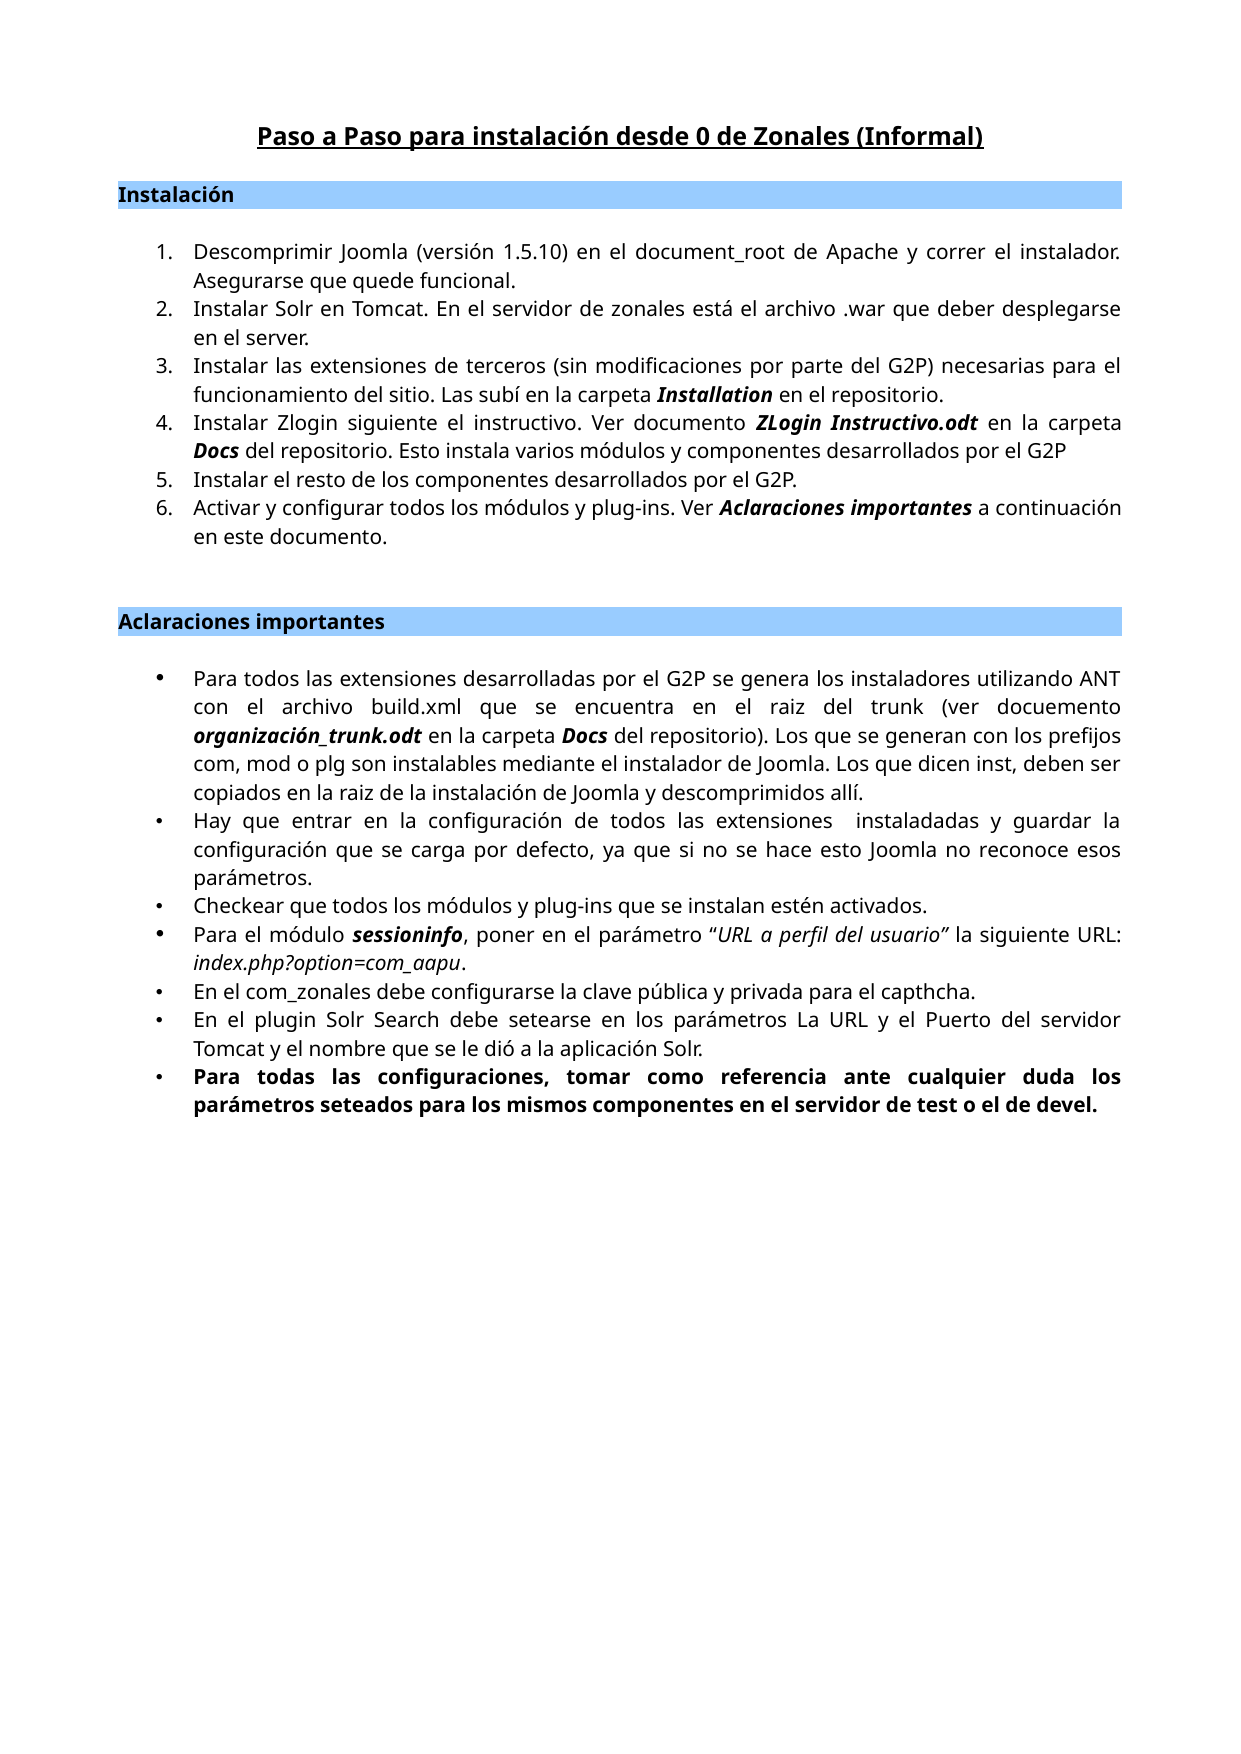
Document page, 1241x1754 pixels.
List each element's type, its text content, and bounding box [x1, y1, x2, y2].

list Para todos las extensiones desarrolladas por el G2P se genera los instaladores utilizando ANT con el archivo build.xml que se encuentra en el raiz del trunk (ver docuemento organización_trunk.odt en la carpeta Docs del repositorio). Los que se generan con los prefijos com, mod o plg son instalables mediante el instalador de Joomla. Los que dicen inst, deben ser copiados en la raiz de la instalación de Joomla y descomprimidos allí. [156, 664, 1122, 806]
list Para el módulo sessioninfo, poner en el parámetro “URL a perfil del usuario” la siguiente URL: index.php?option=com_aapu. [156, 920, 1122, 977]
text Aclaraciones importantes [118, 607, 1122, 636]
list Hay que entrar en la configuración de todos las extensiones instaladadas y guardar la configuración que se carga por defecto, ya que si no se hace esto Joomla no reconoce esos parámetros. [156, 806, 1122, 892]
list Instalar el resto de los componentes desarrollados por el G2P. [156, 465, 1122, 493]
list Para todas las configuraciones, tomar como referencia ante cualquier duda los parámetros seteados para los mismos componentes en el servidor de test o el de devel. [156, 1062, 1122, 1119]
text Instalación [118, 181, 1122, 209]
list Checkear que todos los módulos y plug-ins que se instalan estén activados. [156, 892, 1122, 920]
text Paso a Paso para instalación desde 0 de Zonales (Informal) [118, 118, 1122, 152]
list En el plugin Solr Search debe setearse en los parámetros La URL y el Puerto del servidor Tomcat y el nombre que se le dió a la aplicación Solr. [156, 1005, 1122, 1062]
list Activar y configurar todos los módulos y plug-ins. Ver Aclaraciones importantes a continuación en este documento. [156, 493, 1122, 550]
list Instalar Zlogin siguiente el instructivo. Ver documento ZLogin Instructivo.odt en la carpeta Docs del repositorio. Esto instala varios módulos y componentes desarrollados por el G2P [156, 408, 1122, 465]
list Descomprimir Joomla (versión 1.5.10) en el document_root de Apache y correr el instalador. Asegurarse que quede funcional. [156, 237, 1122, 294]
list En el com_zonales debe configurarse la clave pública y privada para el capthcha. [156, 977, 1122, 1005]
list Instalar Solr en Tomcat. En el servidor de zonales está el archivo .war que deber desplegarse en el server. [156, 294, 1122, 351]
list Instalar las extensiones de terceros (sin modificaciones por parte del G2P) necesarias para el funcionamiento del sitio. Las subí en la carpeta Installation en el repositorio. [156, 351, 1122, 408]
